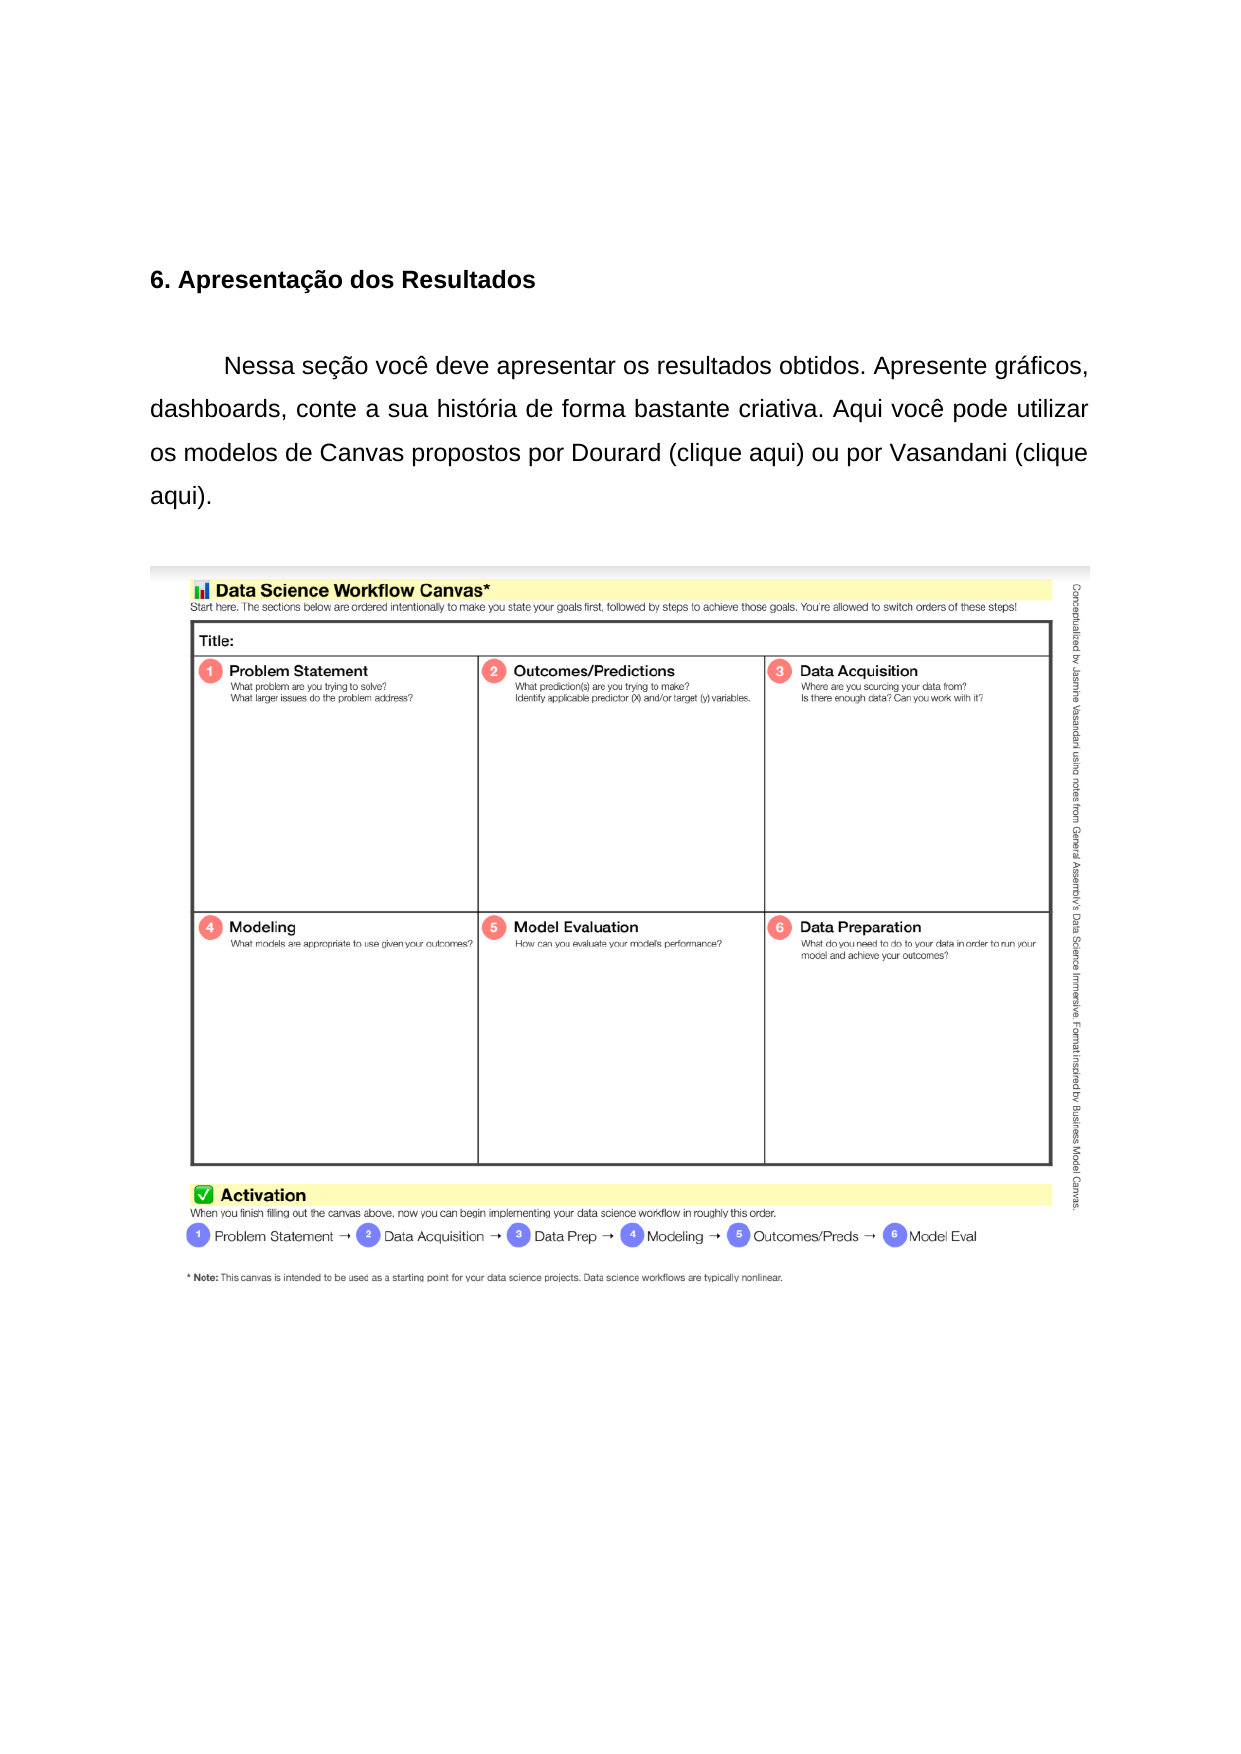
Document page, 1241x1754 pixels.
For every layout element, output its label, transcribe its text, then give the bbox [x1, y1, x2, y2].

text Nessa seção você deve apresentar os resultados obtidos. Apresente gráficos, dashboards, conte a sua história de forma bastante criativa. Aqui você pode utilizar os modelos de Canvas propostos por Dourard (clique aqui) ou por Vasandani (clique aqui). [150, 351, 1090, 509]
picture [150, 566, 1091, 1290]
text 6. Apresentação dos Resultados [150, 265, 1090, 294]
